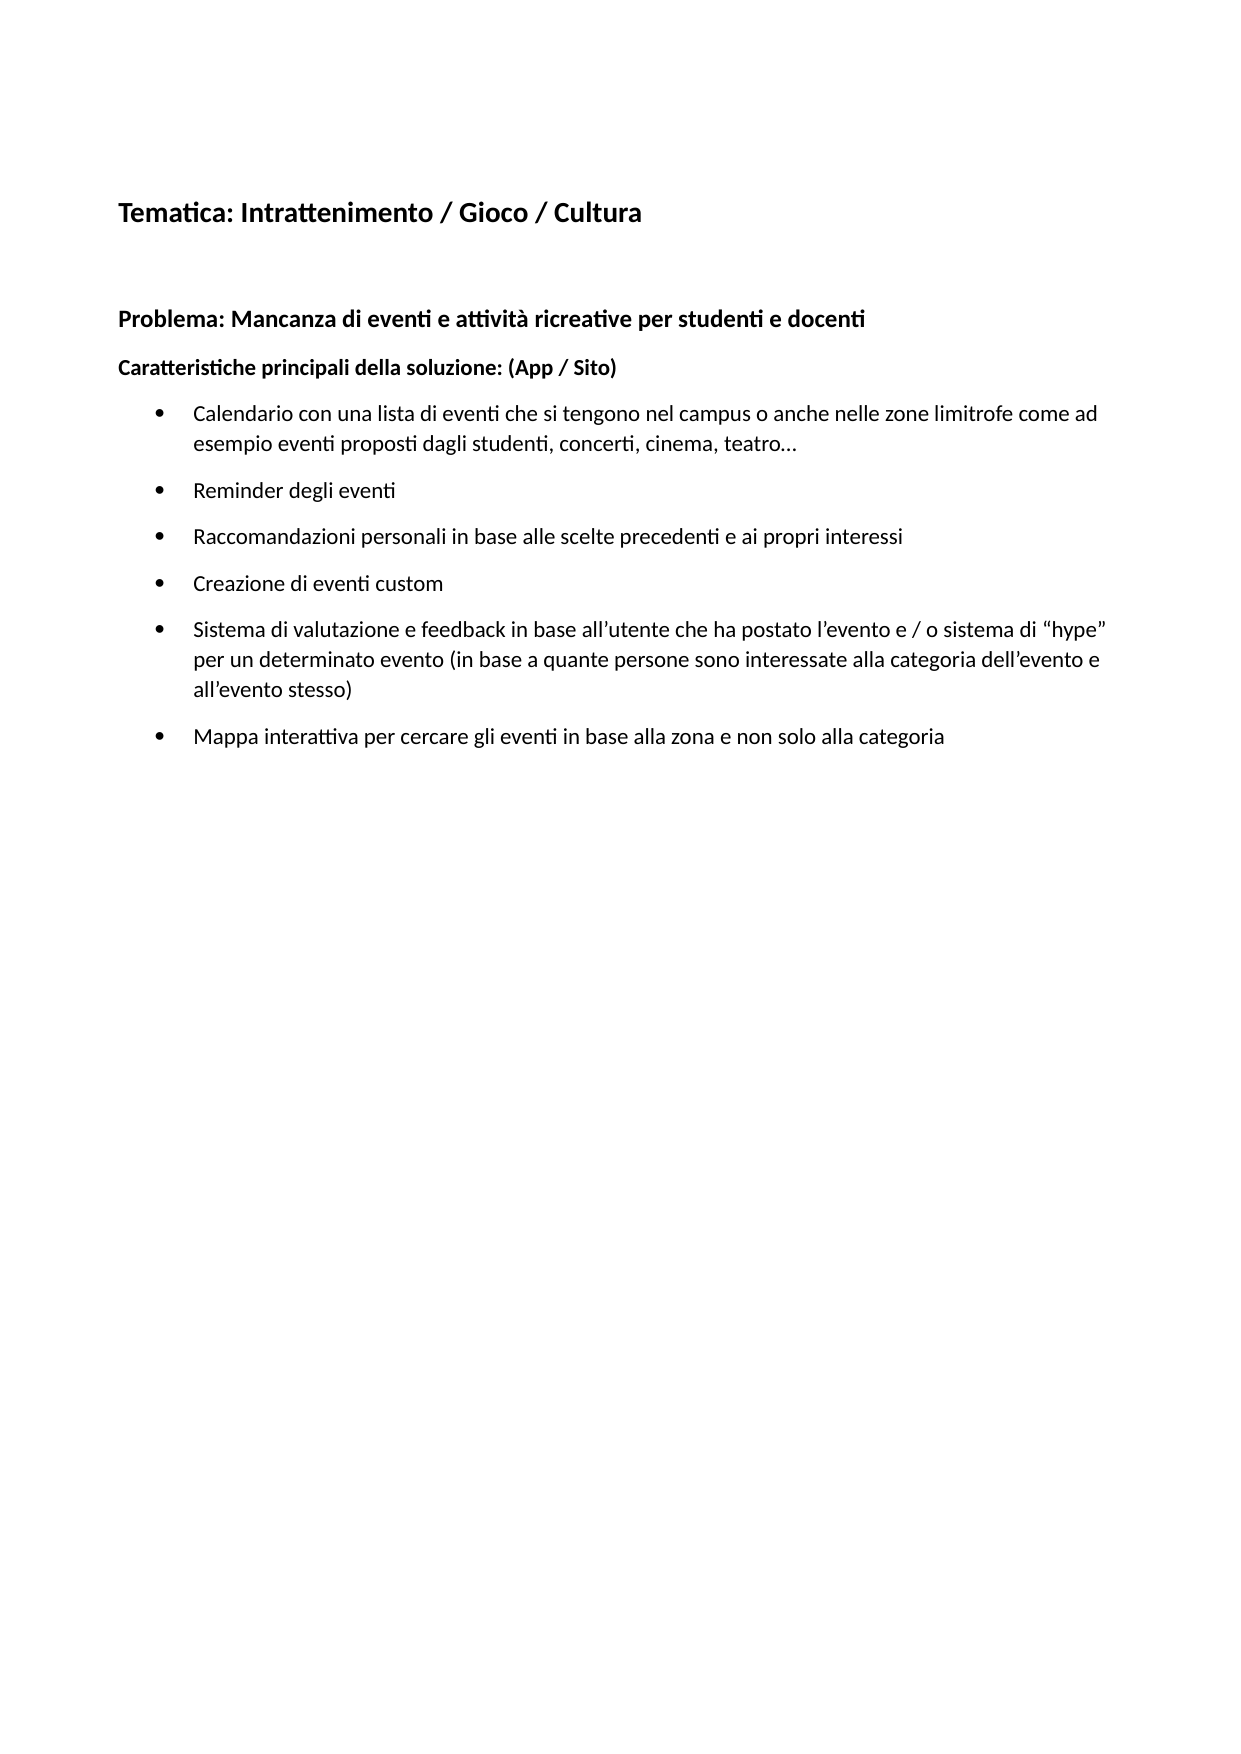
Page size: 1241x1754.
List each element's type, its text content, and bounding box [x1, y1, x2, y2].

text Tematica: Intrattenimento / Gioco / Cultura [118, 194, 1122, 230]
list Raccomandazioni personali in base alle scelte precedenti e ai propri interessi [156, 522, 1122, 550]
list Calendario con una lista di eventi che si tengono nel campus o anche nelle zone limitrofe come ad esempio eventi proposti dagli studenti, concerti, cinema, teatro… [156, 399, 1122, 457]
list Sistema di valutazione e feedback in base all’utente che ha postato l’evento e / o sistema di “hype” per un determinato evento (in base a quante persone sono interessate alla categoria dell’evento e all’evento stesso) [156, 616, 1122, 703]
list Creazione di eventi custom [156, 569, 1122, 597]
list Reminder degli eventi [156, 476, 1122, 504]
list Mappa interattiva per cercare gli eventi in base alla zona e non solo alla categoria [156, 722, 1122, 750]
text Caratteristiche principali della soluzione: (App / Sito) [118, 353, 1122, 381]
text Problema: Mancanza di eventi e attività ricreative per studenti e docenti [118, 303, 1122, 334]
